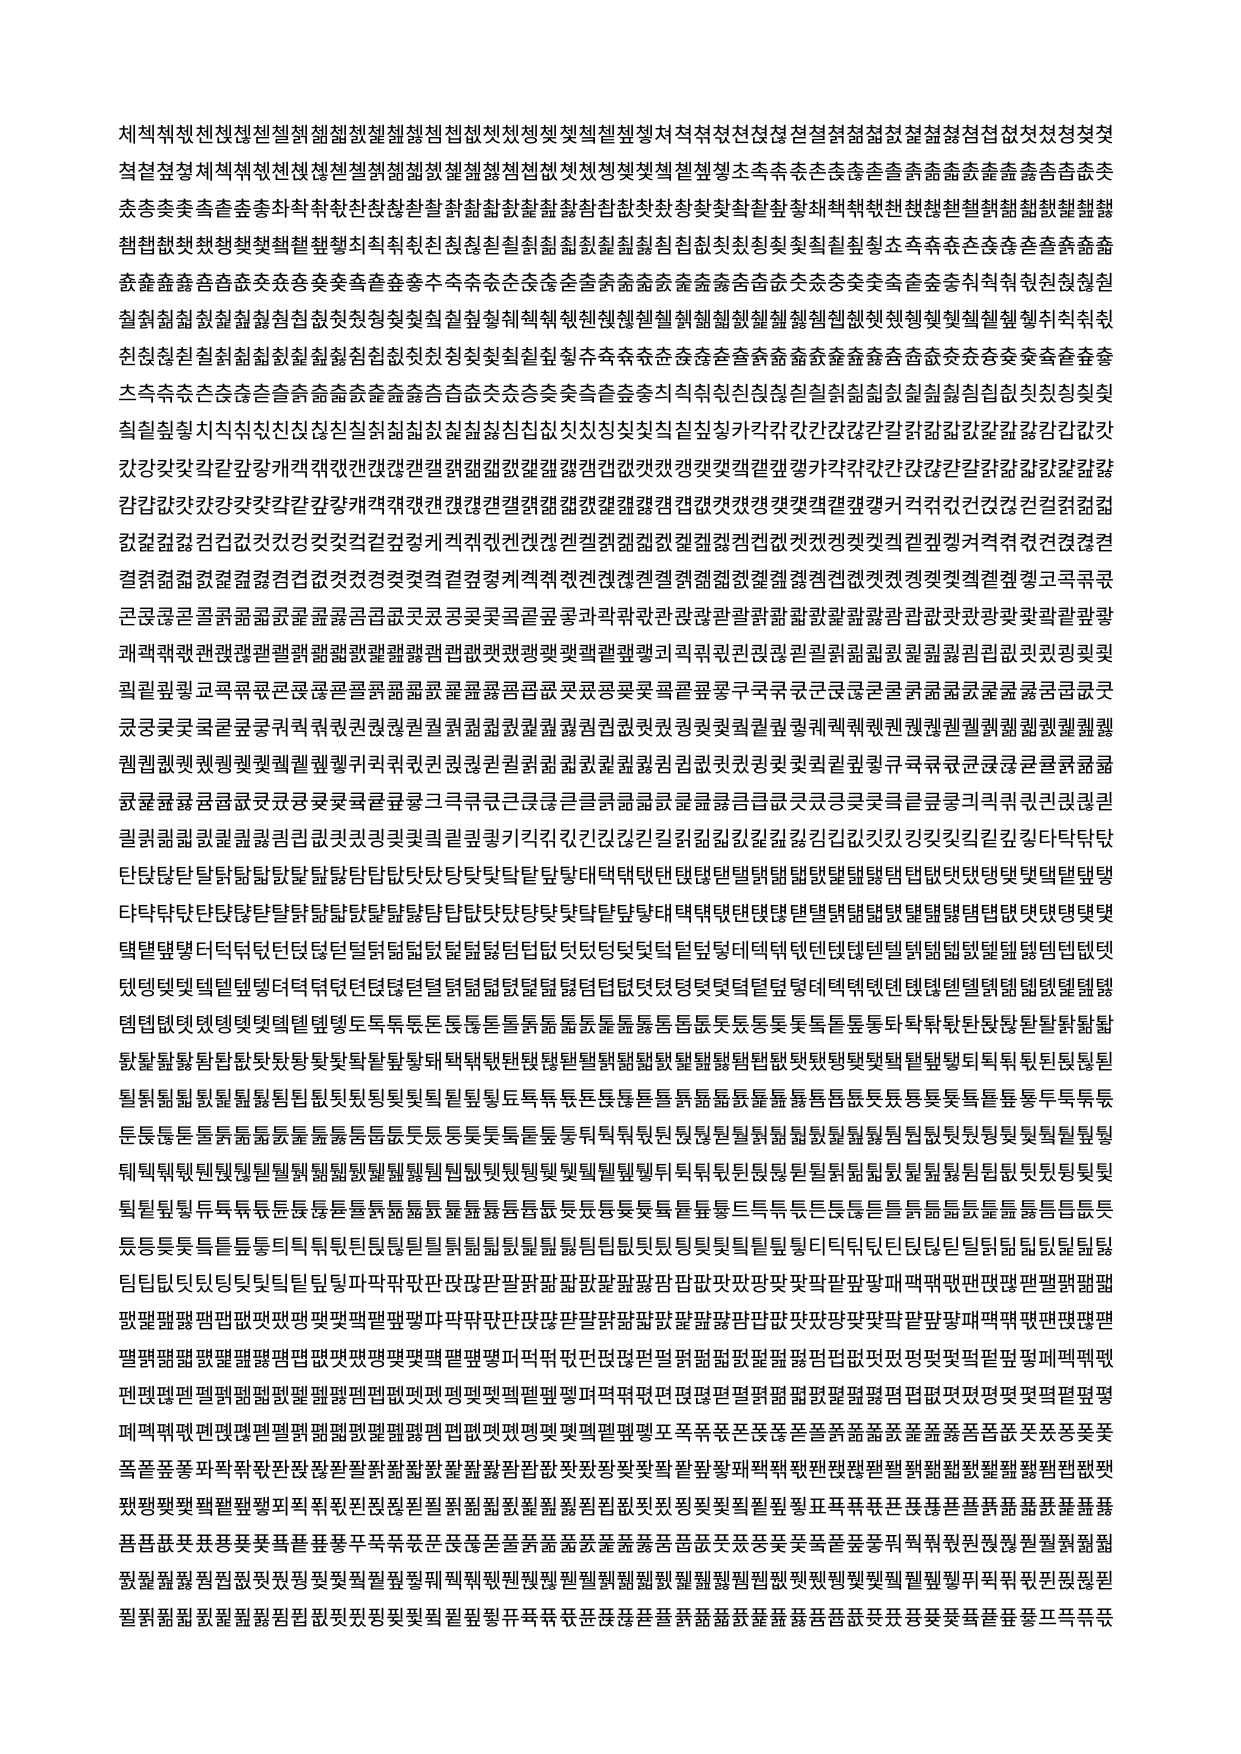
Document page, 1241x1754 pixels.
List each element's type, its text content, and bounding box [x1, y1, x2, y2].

text 체첵첶첷첸첹첺첻첼첽첾첿쳀쳁쳂쳃쳄쳅쳆쳇쳈쳉쳊쳋쳌쳍쳎쳏쳐쳑쳒쳓쳔쳕쳖쳗쳘쳙쳚쳛쳜쳝쳞쳟쳠쳡쳢쳣쳤쳥쳦쳧쳨쳩쳪쳫쳬쳭쳮쳯쳰쳱쳲쳳쳴쳵쳶쳷쳸쳹쳺쳻쳼쳽쳾쳿촀촁촂촃촄촅촆촇초촉촊촋촌촍촎촏촐촑촒촓촔촕촖촗촘촙촚촛촜총촞촟촠촡촢촣촤촥촦촧촨촩촪촫촬촭촮촯촰촱촲촳촴촵촶촷촸촹촺촻촼촽촾촿쵀쵁쵂쵃쵄쵅쵆쵇쵈쵉쵊쵋쵌쵍쵎쵏쵐쵑쵒쵓쵔쵕쵖쵗쵘쵙쵚쵛최쵝쵞쵟쵠쵡쵢쵣쵤쵥쵦쵧쵨쵩쵪쵫쵬쵭쵮쵯쵰쵱쵲쵳쵴쵵쵶쵷쵸쵹쵺쵻쵼쵽쵾쵿춀춁춂춃춄춅춆춇춈춉춊춋춌춍춎춏춐춑춒춓추축춖춗춘춙춚춛출춝춞춟춠춡춢춣춤춥춦춧춨충춪춫춬춭춮춯춰춱춲춳춴춵춶춷춸춹춺춻춼춽춾춿췀췁췂췃췄췅췆췇췈췉췊췋췌췍췎췏췐췑췒췓췔췕췖췗췘췙췚췛췜췝췞췟췠췡췢췣췤췥췦췧취췩췪췫췬췭췮췯췰췱췲췳췴췵췶췷췸췹췺췻췼췽췾췿츀츁츂츃츄츅츆츇츈츉츊츋츌츍츎츏츐츑츒츓츔츕츖츗츘츙츚츛츜츝츞츟츠측츢츣츤츥츦츧츨츩츪츫츬츭츮츯츰츱츲츳츴층츶츷츸츹츺츻츼츽츾츿칀칁칂칃칄칅칆칇칈칉칊칋칌칍칎칏칐칑칒칓칔칕칖칗치칙칚칛친칝칞칟칠칡칢칣칤칥칦칧침칩칪칫칬칭칮칯칰칱칲칳카칵칶칷칸칹칺칻칼칽칾칿캀캁캂캃캄캅캆캇캈캉캊캋캌캍캎캏캐캑캒캓캔캕캖캗캘캙캚캛캜캝캞캟캠캡캢캣캤캥캦캧캨캩캪캫캬캭캮캯캰캱캲캳캴캵캶캷캸캹캺캻캼캽캾캿컀컁컂컃컄컅컆컇컈컉컊컋컌컍컎컏컐컑컒컓컔컕컖컗컘컙컚컛컜컝컞컟컠컡컢컣커컥컦컧컨컩컪컫컬컭컮컯컰컱컲컳컴컵컶컷컸컹컺컻컼컽컾컿케켁켂켃켄켅켆켇켈켉켊켋켌켍켎켏켐켑켒켓켔켕켖켗켘켙켚켛켜켝켞켟켠켡켢켣켤켥켦켧켨켩켪켫켬켭켮켯켰켱켲켳켴켵켶켷켸켹켺켻켼켽켾켿콀콁콂콃콄콅콆콇콈콉콊콋콌콍콎콏콐콑콒콓코콕콖콗콘콙콚콛콜콝콞콟콠콡콢콣콤콥콦콧콨콩콪콫콬콭콮콯콰콱콲콳콴콵콶콷콸콹콺콻콼콽콾콿쾀쾁쾂쾃쾄쾅쾆쾇쾈쾉쾊쾋쾌쾍쾎쾏쾐쾑쾒쾓쾔쾕쾖쾗쾘쾙쾚쾛쾜쾝쾞쾟쾠쾡쾢쾣쾤쾥쾦쾧쾨쾩쾪쾫쾬쾭쾮쾯쾰쾱쾲쾳쾴쾵쾶쾷쾸쾹쾺쾻쾼쾽쾾쾿쿀쿁쿂쿃쿄쿅쿆쿇쿈쿉쿊쿋쿌쿍쿎쿏쿐쿑쿒쿓쿔쿕쿖쿗쿘쿙쿚쿛쿜쿝쿞쿟쿠쿡쿢쿣쿤쿥쿦쿧쿨쿩쿪쿫쿬쿭쿮쿯쿰쿱쿲쿳쿴쿵쿶쿷쿸쿹쿺쿻쿼쿽쿾쿿퀀퀁퀂퀃퀄퀅퀆퀇퀈퀉퀊퀋퀌퀍퀎퀏퀐퀑퀒퀓퀔퀕퀖퀗퀘퀙퀚퀛퀜퀝퀞퀟퀠퀡퀢퀣퀤퀥퀦퀧퀨퀩퀪퀫퀬퀭퀮퀯퀰퀱퀲퀳퀴퀵퀶퀷퀸퀹퀺퀻퀼퀽퀾퀿큀큁큂큃큄큅큆큇큈큉큊큋큌큍큎큏큐큑큒큓큔큕큖큗큘큙큚큛큜큝큞큟큠큡큢큣큤큥큦큧큨큩큪큫크큭큮큯큰큱큲큳클큵큶큷큸큹큺큻큼큽큾큿킀킁킂킃킄킅킆킇킈킉킊킋킌킍킎킏킐킑킒킓킔킕킖킗킘킙킚킛킜킝킞킟킠킡킢킣키킥킦킧킨킩킪킫킬킭킮킯킰킱킲킳킴킵킶킷킸킹킺킻킼킽킾킿타탁탂탃탄탅탆탇탈탉탊탋탌탍탎탏탐탑탒탓탔탕탖탗탘탙탚탛태택탞탟탠탡탢탣탤탥탦탧탨탩탪탫탬탭탮탯탰탱탲탳탴탵탶탷탸탹탺탻탼탽탾탿턀턁턂턃턄턅턆턇턈턉턊턋턌턍턎턏턐턑턒턓턔턕턖턗턘턙턚턛턜턝턞턟턠턡턢턣턤턥턦턧턨턩턪턫턬턭턮턯터턱턲턳턴턵턶턷털턹턺턻턼턽턾턿텀텁텂텃텄텅텆텇텈텉텊텋테텍텎텏텐텑텒텓텔텕텖텗텘텙텚텛템텝텞텟텠텡텢텣텤텥텦텧텨텩텪텫텬텭텮텯텰텱텲텳텴텵텶텷텸텹텺텻텼텽텾텿톀톁톂톃톄톅톆톇톈톉톊톋톌톍톎톏톐톑톒톓톔톕톖톗톘톙톚톛톜톝톞톟토톡톢톣톤톥톦톧톨톩톪톫톬톭톮톯톰톱톲톳톴통톶톷톸톹톺톻톼톽톾톿퇀퇁퇂퇃퇄퇅퇆퇇퇈퇉퇊퇋퇌퇍퇎퇏퇐퇑퇒퇓퇔퇕퇖퇗퇘퇙퇚퇛퇜퇝퇞퇟퇠퇡퇢퇣퇤퇥퇦퇧퇨퇩퇪퇫퇬퇭퇮퇯퇰퇱퇲퇳퇴퇵퇶퇷퇸퇹퇺퇻퇼퇽퇾퇿툀툁툂툃툄툅툆툇툈툉툊툋툌툍툎툏툐툑툒툓툔툕툖툗툘툙툚툛툜툝툞툟툠툡툢툣툤툥툦툧툨툩툪툫투툭툮툯툰툱툲툳툴툵툶툷툸툹툺툻툼툽툾툿퉀퉁퉂퉃퉄퉅퉆퉇퉈퉉퉊퉋퉌퉍퉎퉏퉐퉑퉒퉓퉔퉕퉖퉗퉘퉙퉚퉛퉜퉝퉞퉟퉠퉡퉢퉣퉤퉥퉦퉧퉨퉩퉪퉫퉬퉭퉮퉯퉰퉱퉲퉳퉴퉵퉶퉷퉸퉹퉺퉻퉼퉽퉾퉿튀튁튂튃튄튅튆튇튈튉튊튋튌튍튎튏튐튑튒튓튔튕튖튗튘튙튚튛튜튝튞튟튠튡튢튣튤튥튦튧튨튩튪튫튬튭튮튯튰튱튲튳튴튵튶튷트특튺튻튼튽튾튿틀틁틂틃틄틅틆틇틈틉틊틋틌틍틎틏틐틑틒틓틔틕틖틗틘틙틚틛틜틝틞틟틠틡틢틣틤틥틦틧틨틩틪틫틬틭틮틯티틱틲틳틴틵틶틷틸틹틺틻틼틽틾틿팀팁팂팃팄팅팆팇팈팉팊팋파팍팎팏판팑팒팓팔팕팖팗팘팙팚팛팜팝팞팟팠팡팢팣팤팥팦팧패팩팪팫팬팭팮팯팰팱팲팳팴팵팶팷팸팹팺팻팼팽팾팿퍀퍁퍂퍃퍄퍅퍆퍇퍈퍉퍊퍋퍌퍍퍎퍏퍐퍑퍒퍓퍔퍕퍖퍗퍘퍙퍚퍛퍜퍝퍞퍟퍠퍡퍢퍣퍤퍥퍦퍧퍨퍩퍪퍫퍬퍭퍮퍯퍰퍱퍲퍳퍴퍵퍶퍷퍸퍹퍺퍻퍼퍽퍾퍿펀펁펂펃펄펅펆펇펈펉펊펋펌펍펎펏펐펑펒펓펔펕펖펗페펙펚펛펜펝펞펟펠펡펢펣펤펥펦펧펨펩펪펫펬펭펮펯펰펱펲펳펴펵펶펷편펹펺펻펼펽펾펿폀폁폂폃폄폅폆폇폈평폊폋폌폍폎폏폐폑폒폓폔폕폖폗폘폙폚폛폜폝폞폟폠폡폢폣폤폥폦폧폨폩폪폫포폭폮폯폰폱폲폳폴폵폶폷폸폹폺폻폼폽폾폿퐀퐁퐂퐃퐄퐅퐆퐇퐈퐉퐊퐋퐌퐍퐎퐏퐐퐑퐒퐓퐔퐕퐖퐗퐘퐙퐚퐛퐜퐝퐞퐟퐠퐡퐢퐣퐤퐥퐦퐧퐨퐩퐪퐫퐬퐭퐮퐯퐰퐱퐲퐳퐴퐵퐶퐷퐸퐹퐺퐻퐼퐽퐾퐿푀푁푂푃푄푅푆푇푈푉푊푋푌푍푎푏푐푑푒푓푔푕푖푗푘푙푚푛표푝푞푟푠푡푢푣푤푥푦푧푨푩푪푫푬푭푮푯푰푱푲푳푴푵푶푷푸푹푺푻푼푽푾푿풀풁풂풃풄풅풆풇품풉풊풋풌풍풎풏풐풑풒풓풔풕풖풗풘풙풚풛풜풝풞풟풠풡풢풣풤풥풦풧풨풩풪풫풬풭풮풯풰풱풲풳풴풵풶풷풸풹풺풻풼풽풾풿퓀퓁퓂퓃퓄퓅퓆퓇퓈퓉퓊퓋퓌퓍퓎퓏퓐퓑퓒퓓퓔퓕퓖퓗퓘퓙퓚퓛퓜퓝퓞퓟퓠퓡퓢퓣퓤퓥퓦퓧퓨퓩퓪퓫퓬퓭퓮퓯퓰퓱퓲퓳퓴퓵퓶퓷퓸퓹퓺퓻퓼퓽퓾퓿픀픁픂픃프픅픆픇 [118, 118, 1122, 1632]
